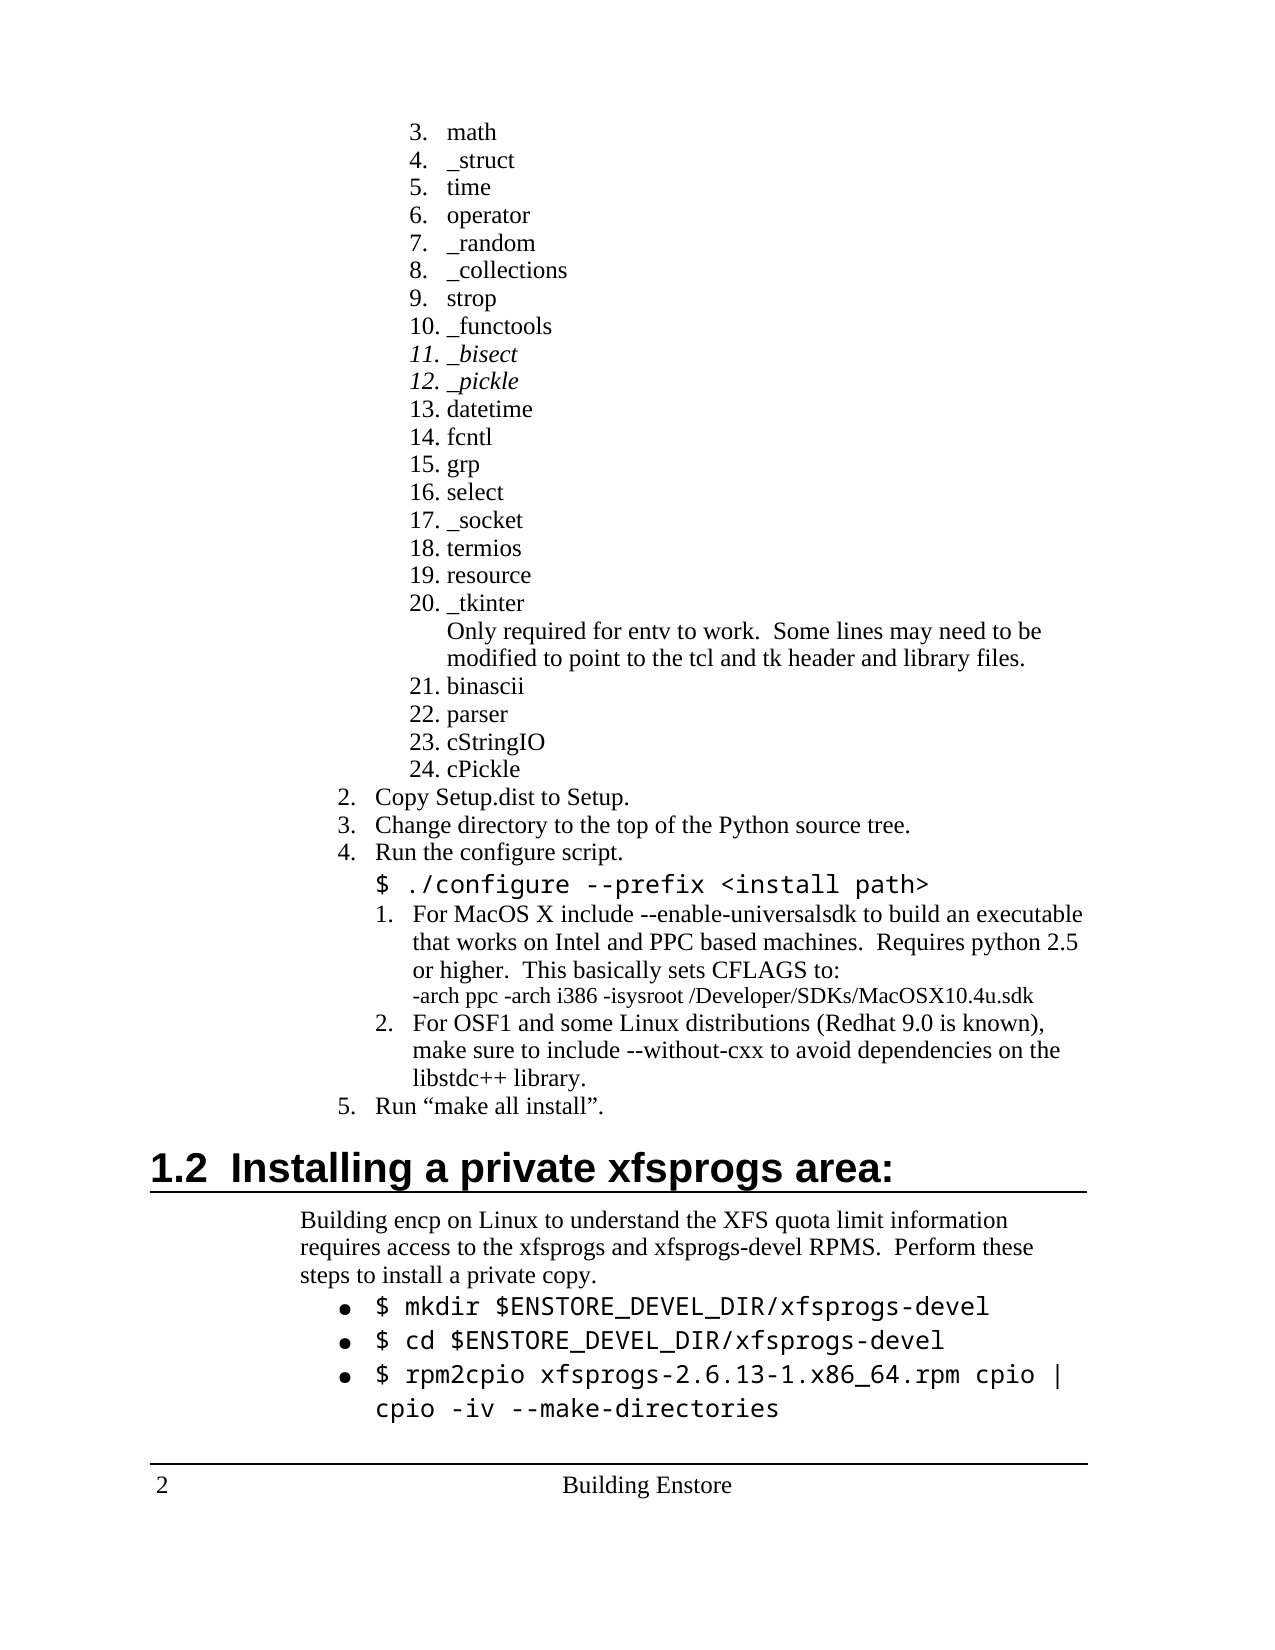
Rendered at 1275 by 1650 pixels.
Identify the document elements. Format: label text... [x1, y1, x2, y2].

list fcntl [409, 423, 1087, 451]
list _random [409, 229, 1087, 257]
list math [409, 118, 1087, 146]
list _bisect [409, 340, 1087, 367]
list select [409, 478, 1087, 506]
list _functools [409, 312, 1087, 340]
list Run “make all install”. [337, 1092, 1087, 1120]
list _socket [409, 506, 1087, 534]
list cPickle [409, 755, 1087, 783]
list Change directory to the top of the Python source tree. [337, 811, 1087, 838]
subtitle Installing a private xfsprogs area: [150, 1145, 1087, 1191]
list resource [409, 561, 1087, 589]
list operator [409, 201, 1087, 229]
list Run the configure script. $ ./configure --prefix <install path> [337, 838, 1087, 900]
list parser [409, 700, 1087, 728]
list binascii [409, 672, 1087, 700]
list For OSF1 and some Linux distributions (Redhat 9.0 is known), make sure to include ‑‑without‑cxx to avoid dependencies on the libstdc++ library. [375, 1009, 1087, 1092]
list _collections [409, 257, 1087, 284]
text Building encp on Linux to understand the XFS quota limit information requires access to the xfsprogs and xfsprogs-devel RPMS. Perform these steps to install a private copy. [300, 1206, 1087, 1289]
list Copy Setup.dist to Setup. [337, 783, 1087, 811]
list _pickle [409, 367, 1087, 395]
list _struct [409, 146, 1087, 173]
list grp [409, 451, 1087, 478]
list $ cd $ENSTORE_DEVEL_DIR/xfsprogs-devel [337, 1323, 1087, 1357]
list $ mkdir $ENSTORE_DEVEL_DIR/xfsprogs-devel [337, 1289, 1087, 1323]
list For MacOS X include ‑‑enable‑universalsdk to build an executable that works on Intel and PPC based machines. Requires python 2.5 or higher. This basically sets CFLAGS to: -arch ppc -arch i386 -isysroot /Developer/SDKs/MacOSX10.4u.sdk [375, 900, 1087, 1009]
list datetime [409, 395, 1087, 423]
list cStringIO [409, 728, 1087, 755]
list $ rpm2cpio xfsprogs-2.6.13-1.x86_64.rpm cpio | cpio -iv --make-directories [337, 1357, 1087, 1425]
list termios [409, 534, 1087, 561]
list _tkinter Only required for entv to work. Some lines may need to be modified to point to the tcl and tk header and library files. [409, 589, 1087, 672]
list strop [409, 284, 1087, 312]
list time [409, 173, 1087, 201]
